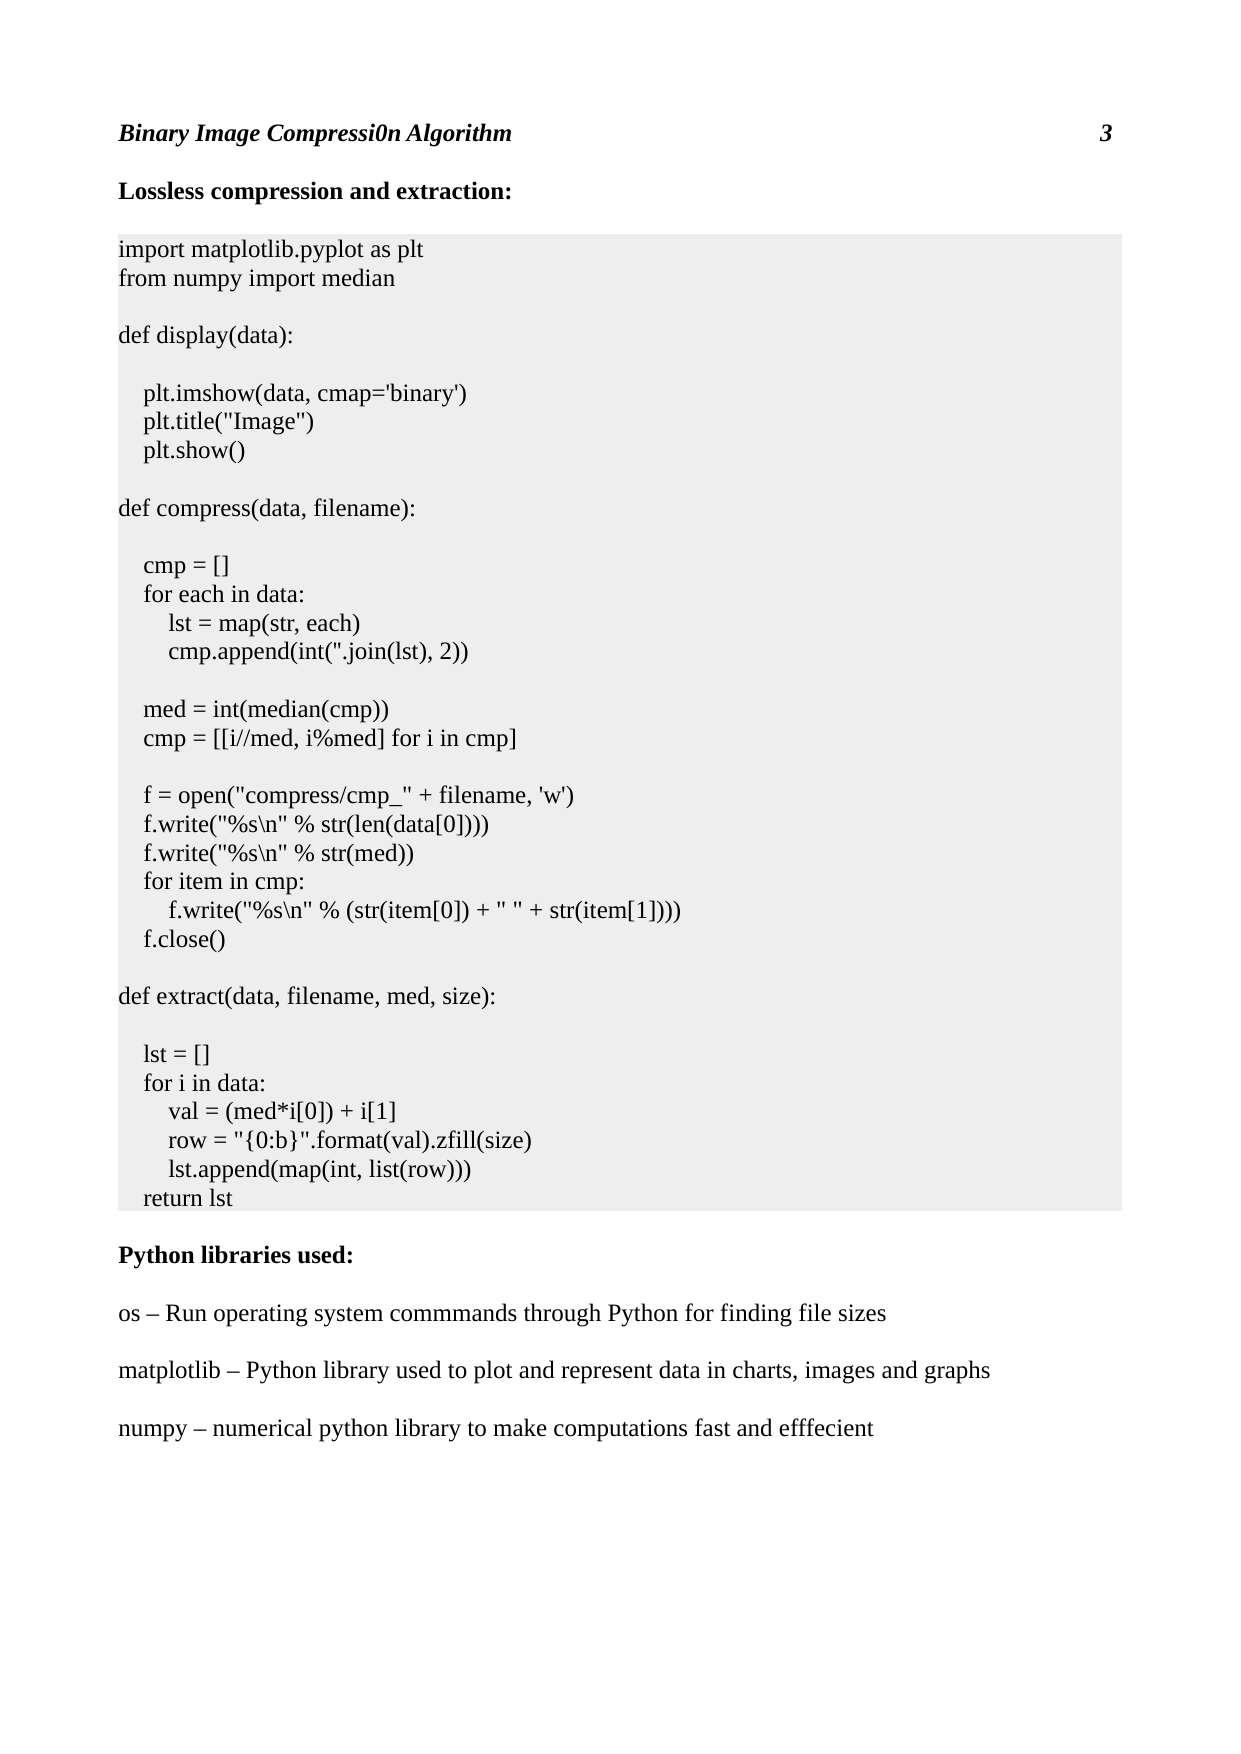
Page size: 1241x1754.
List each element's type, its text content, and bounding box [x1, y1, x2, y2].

text def extract(data, filename, med, size): [118, 981, 1122, 1010]
text row = "{0:b}".format(val).zfill(size) [118, 1125, 1122, 1154]
text from numpy import median [118, 263, 1122, 291]
text import matplotlib.pyplot as plt [118, 234, 1122, 263]
text cmp = [] [118, 550, 1122, 579]
text lst = [] [118, 1039, 1122, 1068]
text matplotlib – Python library used to plot and represent data in charts, images and graphs [118, 1355, 1122, 1384]
text f.write("%s\n" % str(len(data[0]))) [118, 809, 1122, 838]
text plt.imshow(data, cmap='binary') [118, 378, 1122, 406]
text for i in data: [118, 1068, 1122, 1096]
text f.close() [118, 924, 1122, 953]
text f.write("%s\n" % str(med)) [118, 838, 1122, 866]
text Lossless compression and extraction: [118, 176, 1122, 205]
text cmp = [[i//med, i%med] for i in cmp] [118, 723, 1122, 751]
text def compress(data, filename): [118, 493, 1122, 521]
text os – Run operating system commmands through Python for finding file sizes [118, 1298, 1122, 1326]
text val = (med*i[0]) + i[1] [118, 1096, 1122, 1125]
text cmp.append(int(''.join(lst), 2)) [118, 636, 1122, 665]
text plt.title("Image") [118, 406, 1122, 435]
text lst = map(str, each) [118, 608, 1122, 636]
text return lst [118, 1183, 1122, 1211]
text for each in data: [118, 579, 1122, 608]
text plt.show() [118, 435, 1122, 464]
text Python libraries used: [118, 1240, 1122, 1269]
text f = open("compress/cmp_" + filename, 'w') [118, 780, 1122, 809]
text for item in cmp: [118, 866, 1122, 895]
text med = int(median(cmp)) [118, 694, 1122, 723]
text numpy – numerical python library to make computations fast and efffecient [118, 1413, 1122, 1441]
text f.write("%s\n" % (str(item[0]) + " " + str(item[1]))) [118, 895, 1122, 924]
text lst.append(map(int, list(row))) [118, 1154, 1122, 1183]
text def display(data): [118, 320, 1122, 349]
